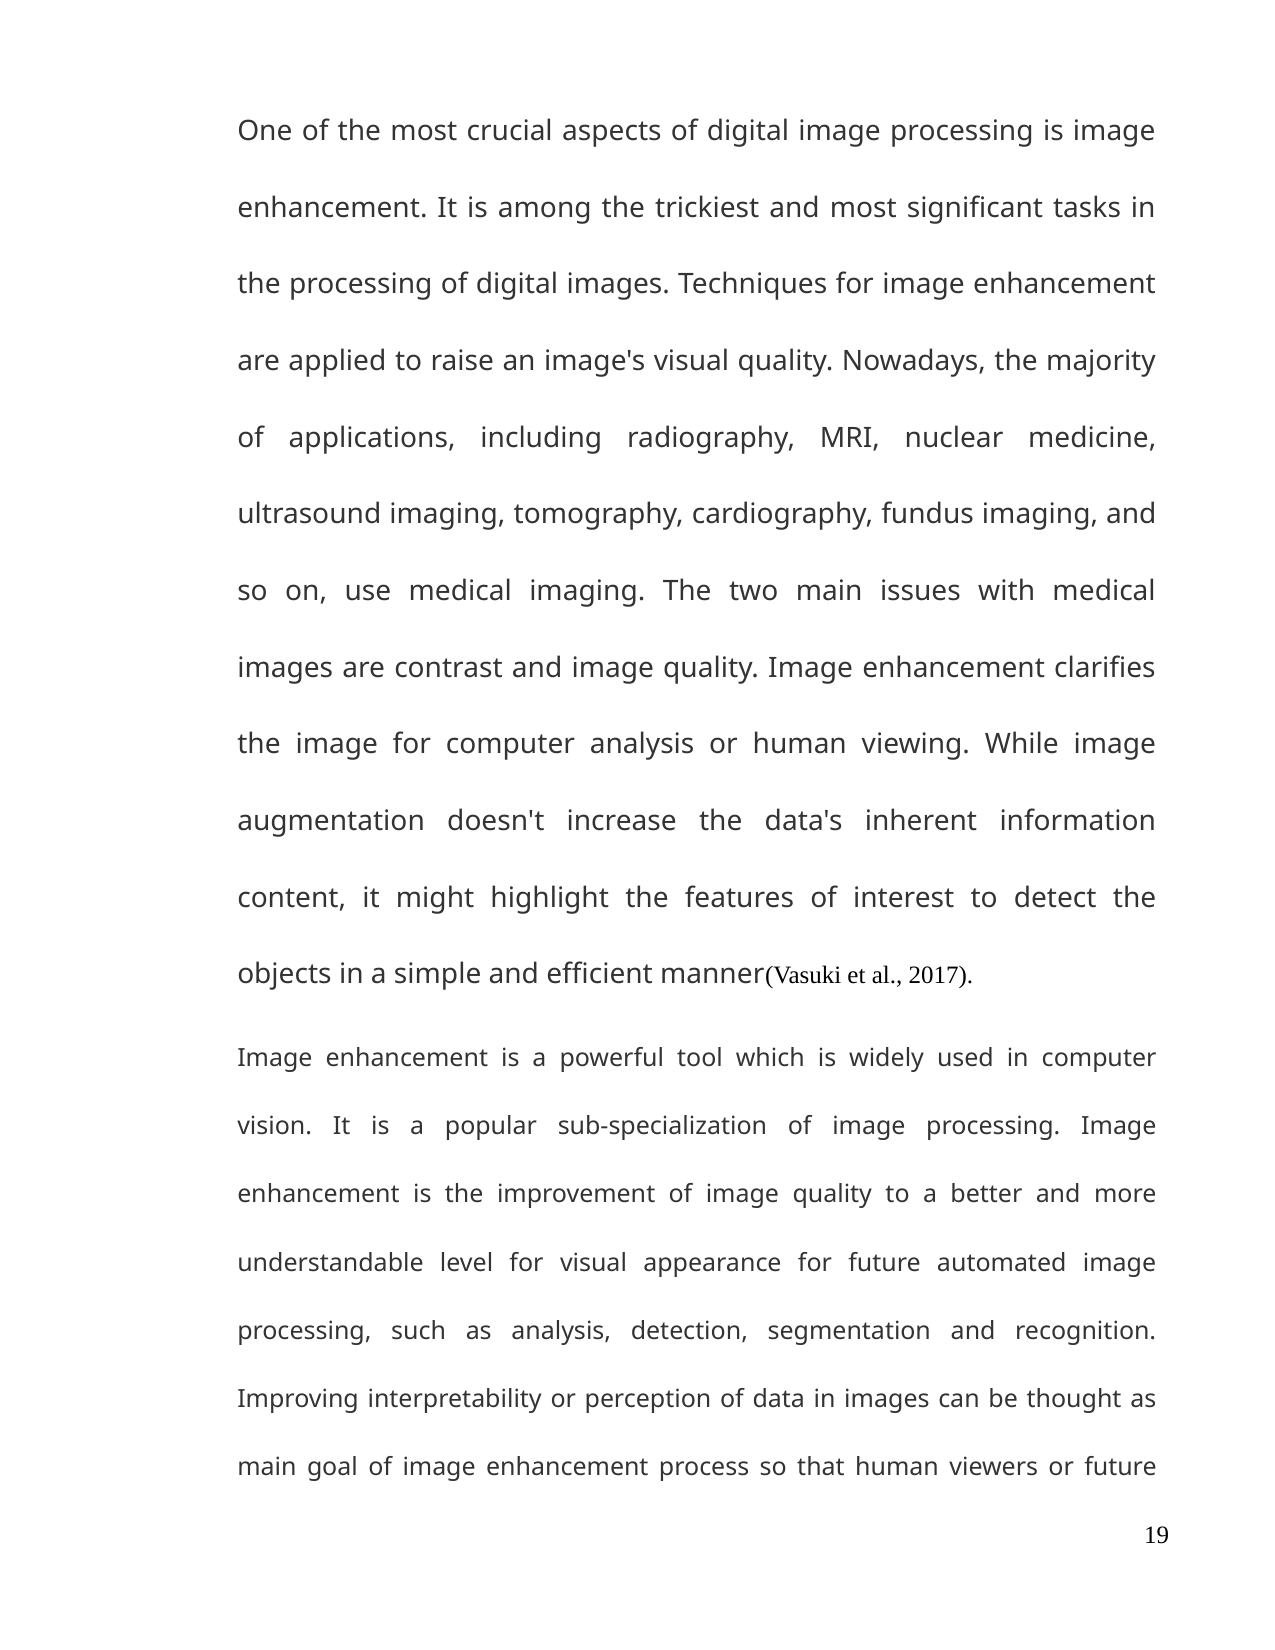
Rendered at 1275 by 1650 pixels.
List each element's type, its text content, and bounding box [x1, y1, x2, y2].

list Image enhancement is a powerful tool which is widely used in computer vision. It is a popular sub-specialization of image processing. Image enhancement is the improvement of image quality to a better and more understandable level for visual appearance for future automated image processing, such as analysis, detection, segmentation and recognition. Improving interpretability or perception of data in images can be thought as main goal of image enhancement process so that human viewers or future [237, 1040, 1157, 1483]
list One of the most crucial aspects of digital image processing is image enhancement. It is among the trickiest and most significant tasks in the processing of digital images. Techniques for image enhancement are applied to raise an image's visual quality. Nowadays, the majority of applications, including radiography, MRI, nuclear medicine, ultrasound imaging, tomography, cardiography, fundus imaging, and so on, use medical imaging. The two main issues with medical images are contrast and image quality. Image enhancement clarifies the image for computer analysis or human viewing. While image augmentation doesn't increase the data's inherent information content, it might highlight the features of interest to detect the objects in a simple and efficient manner(Vasuki et al., 2017). [237, 110, 1157, 992]
